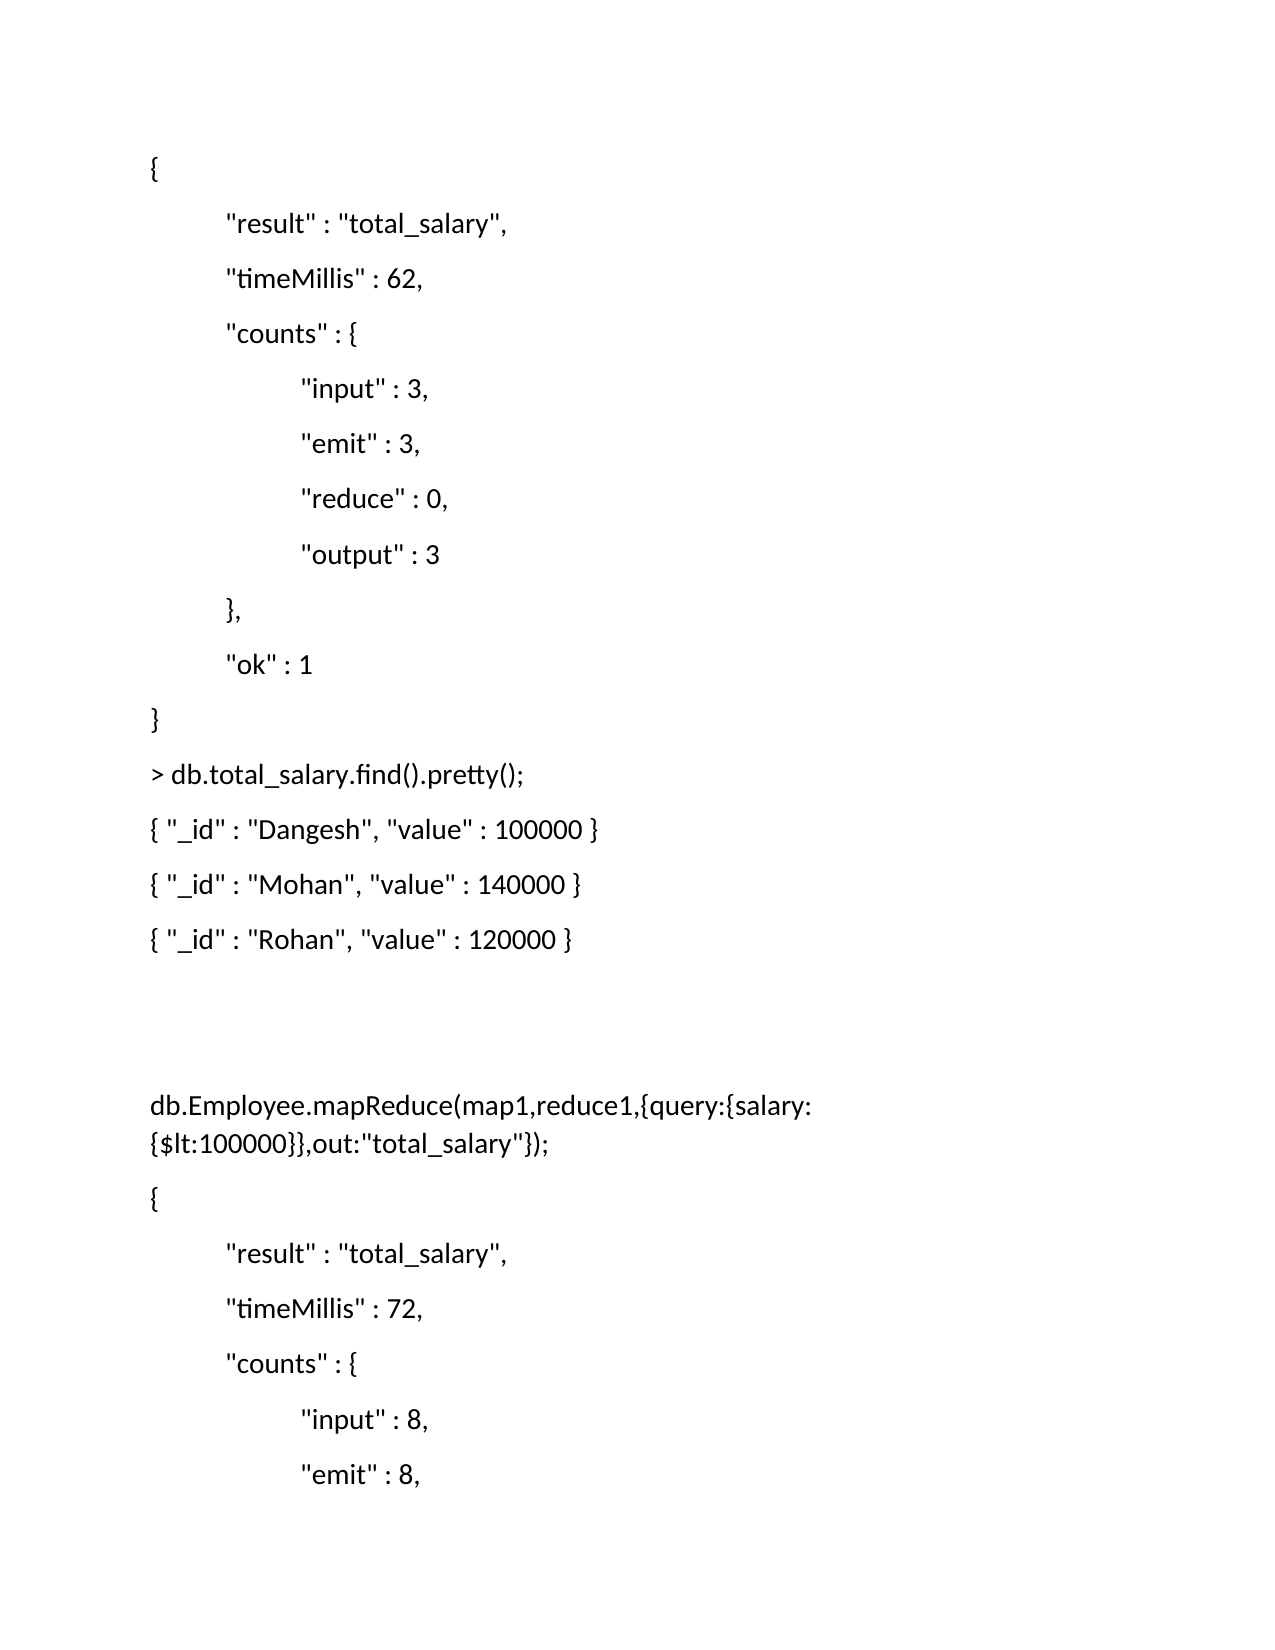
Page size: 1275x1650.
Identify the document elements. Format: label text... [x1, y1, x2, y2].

text "input" : 8, [150, 1401, 1125, 1436]
text { [150, 150, 1125, 186]
text "timeMillis" : 62, [150, 260, 1125, 296]
text "counts" : { [150, 1346, 1125, 1381]
text { "_id" : "Dangesh", "value" : 100000 } [150, 811, 1125, 847]
text "result" : "total_salary", [150, 205, 1125, 241]
text "reduce" : 0, [150, 481, 1125, 516]
text { "_id" : "Rohan", "value" : 120000 } [150, 921, 1125, 957]
text "output" : 3 [150, 536, 1125, 571]
text db.Employee.mapReduce(map1,reduce1,{query:{salary:{$lt:100000}},out:"total_salary"}); [150, 1087, 1125, 1161]
text "emit" : 3, [150, 426, 1125, 461]
text }, [150, 591, 1125, 626]
text "emit" : 8, [150, 1456, 1125, 1491]
text "input" : 3, [150, 370, 1125, 406]
text { [150, 1180, 1125, 1216]
text } [150, 701, 1125, 737]
text "result" : "total_salary", [150, 1235, 1125, 1271]
text "timeMillis" : 72, [150, 1291, 1125, 1326]
text "counts" : { [150, 315, 1125, 351]
text "ok" : 1 [150, 646, 1125, 682]
text { "_id" : "Mohan", "value" : 140000 } [150, 866, 1125, 902]
text > db.total_salary.find().pretty(); [150, 756, 1125, 792]
